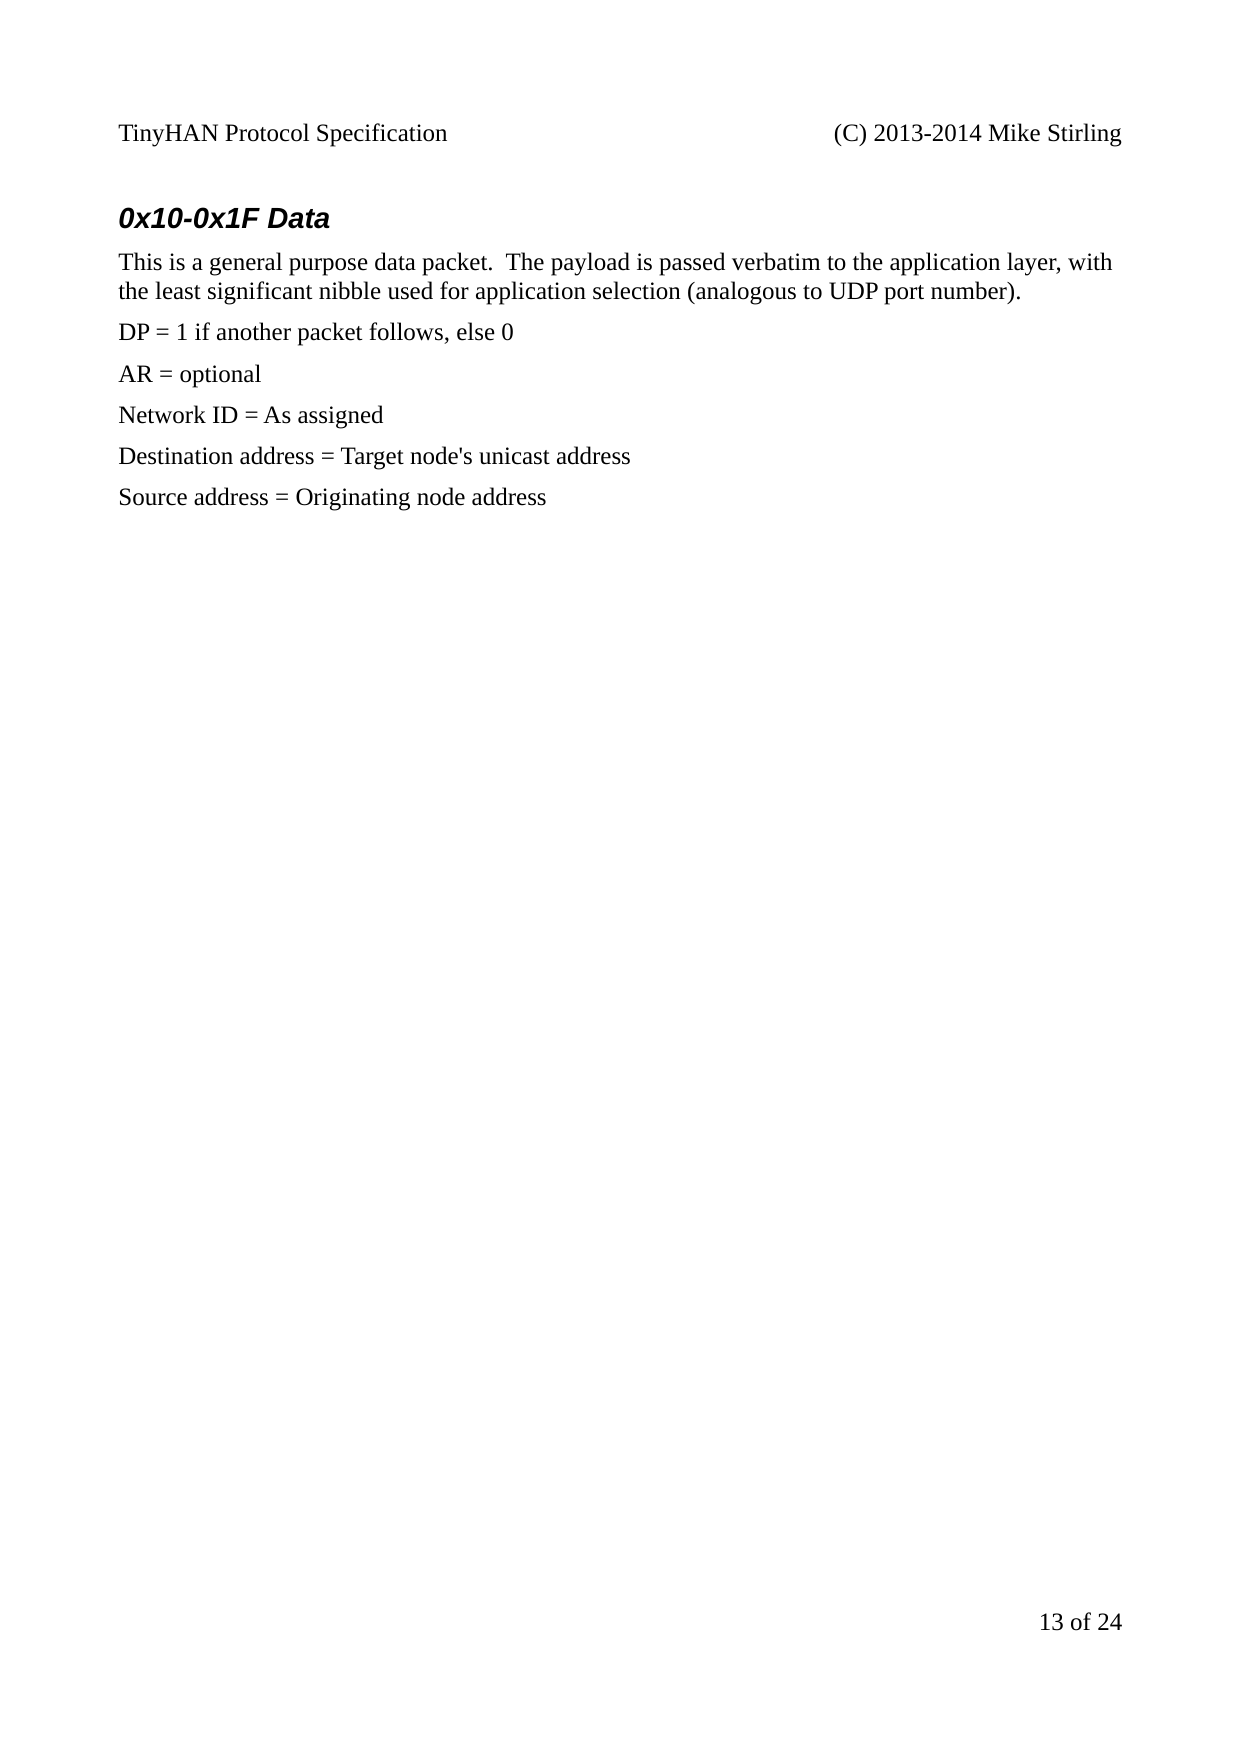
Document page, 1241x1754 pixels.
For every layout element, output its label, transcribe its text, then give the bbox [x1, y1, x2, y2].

text DP = 1 if another packet follows, else 0 [118, 317, 1122, 346]
text Network ID = As assigned [118, 400, 1122, 429]
text Source address = Originating node address [118, 482, 1122, 511]
text Destination address = Target node's unicast address [118, 441, 1122, 470]
text AR = optional [118, 359, 1122, 387]
text This is a general purpose data packet. The payload is passed verbatim to the application layer, with the least significant nibble used for application selection (analogous to UDP port number). [118, 247, 1122, 305]
subtitle 0x10-0x1F Data [118, 201, 1122, 235]
